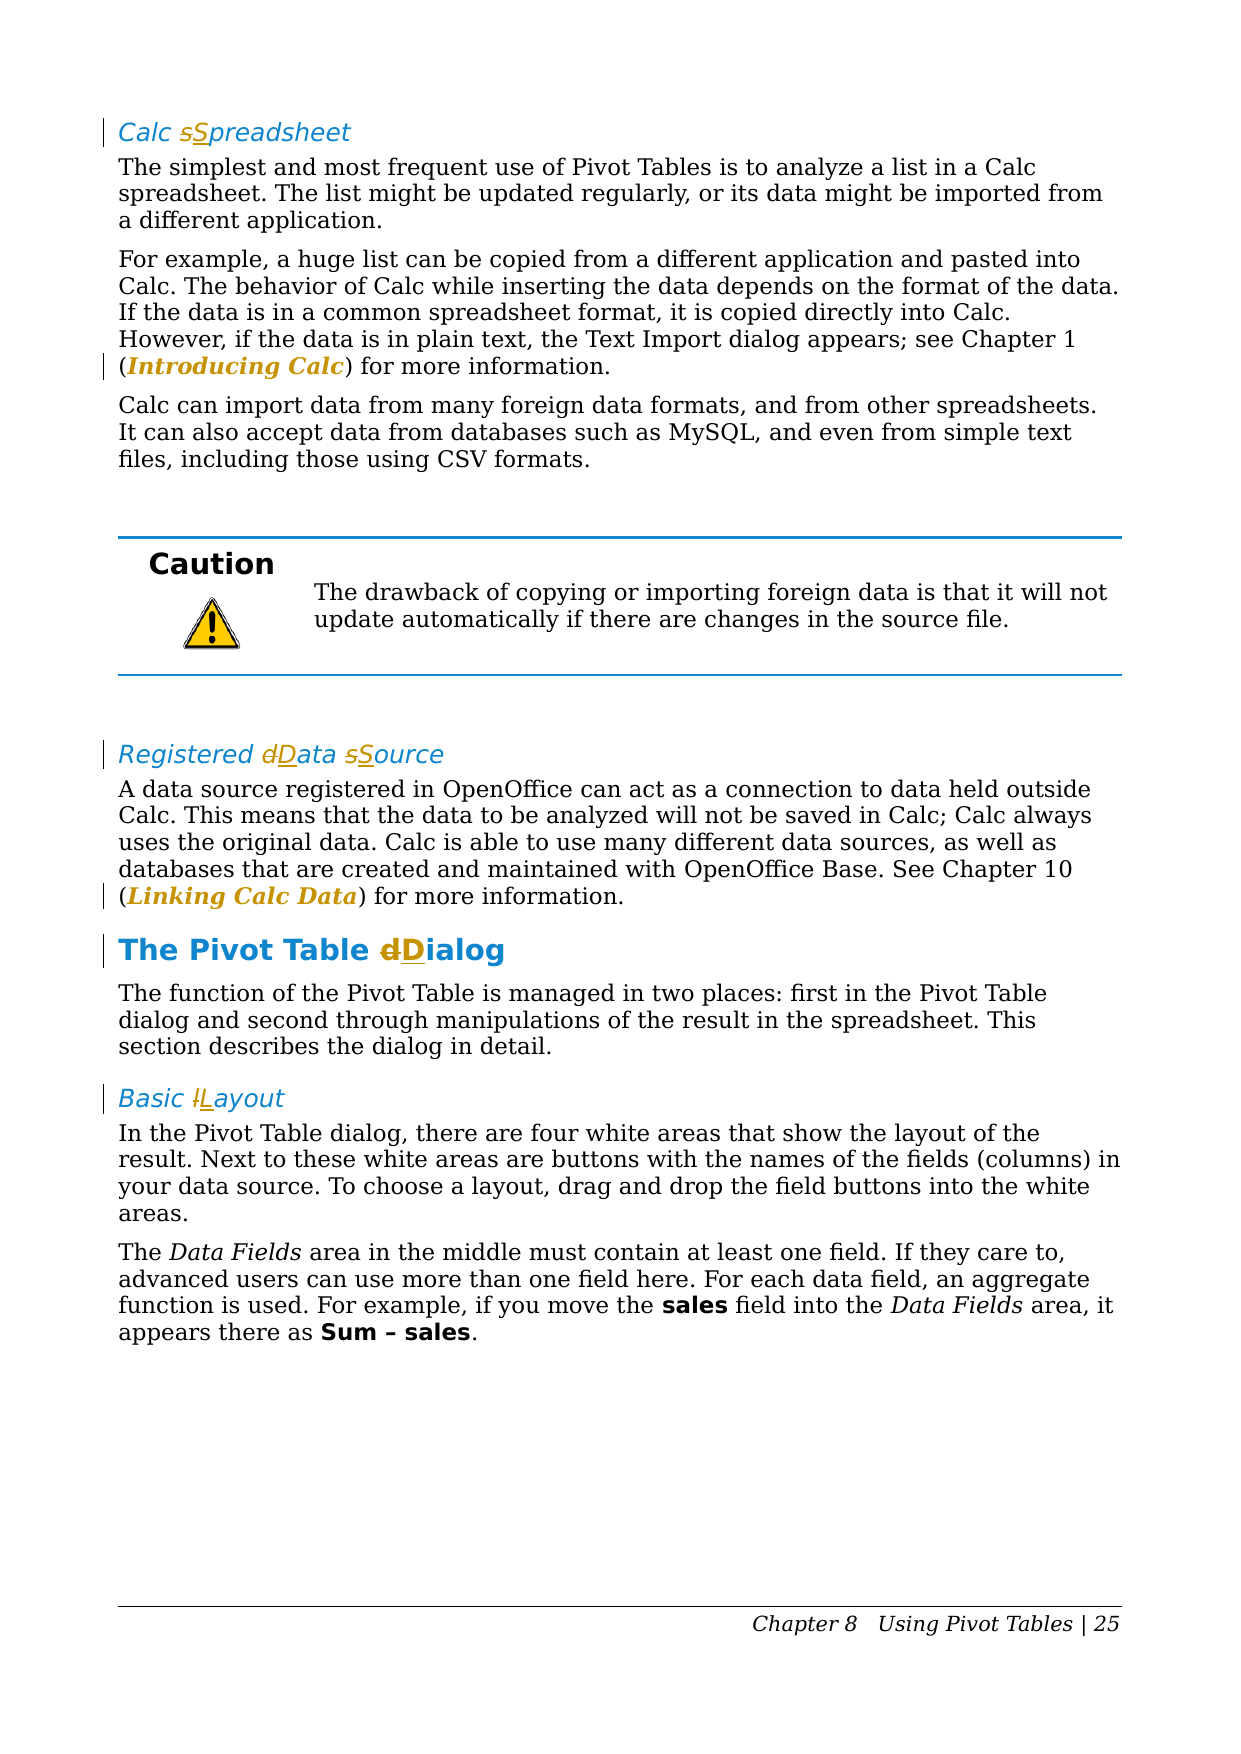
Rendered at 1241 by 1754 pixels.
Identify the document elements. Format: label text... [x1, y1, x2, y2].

subtitle The Pivot Table Dialog [118, 934, 1122, 968]
text The simplest and most frequent use of Pivot Tables is to analyze a list in a Calc spreadsheet. The list might be updated regularly, or its data might be imported from a different application. [118, 154, 1122, 234]
table_header Caution [118, 539, 305, 673]
subtitle Calc Spreadsheet [118, 118, 1122, 147]
text Calc can import data from many foreign data formats, and from other spreadsheets. It can also accept data from databases such as MySQL, and even from simple text files, including those using CSV formats. [118, 392, 1122, 472]
text For example, a huge list can be copied from a different application and pasted into Calc. The behavior of Calc while inserting the data depends on the format of the data. If the data is in a common spreadsheet format, it is copied directly into Calc. However, if the data is in plain text, the Text Import dialog appears; see Chapter 1 (Introducing Calc) for more information. [118, 246, 1122, 380]
text In the Pivot Table dialog, there are four white areas that show the layout of the result. Next to these white areas are buttons with the names of the fields (columns) in your data source. To choose a layout, drag and drop the field buttons into the white areas. [118, 1120, 1122, 1227]
text A data source registered in OpenOffice can act as a connection to data held outside Calc. This means that the data to be analyzed will not be saved in Calc; Calc always uses the original data. Calc is able to use many different data sources, as well as databases that are created and maintained with OpenOffice Base. See Chapter 10 (Linking Calc Data) for more information. [118, 776, 1122, 909]
subtitle Basic Layout [118, 1084, 1122, 1113]
table_header The drawback of copying or importing foreign data is that it will not update automatically if there are changes in the source file. [305, 539, 1122, 673]
text The Data Fields area in the middle must contain at least one field. If they care to, advanced users can use more than one field here. For each data field, an aggregate function is used. For example, if you move the sales field into the Data Fields area, it appears there as Sum – sales. [118, 1239, 1122, 1346]
subtitle Registered Data Source [118, 740, 1122, 769]
text The function of the Pivot Table is managed in two places: first in the Pivot Table dialog and second through manipulations of the result in the spreadsheet. This section describes the dialog in detail. [118, 980, 1122, 1060]
picture [179, 593, 244, 653]
